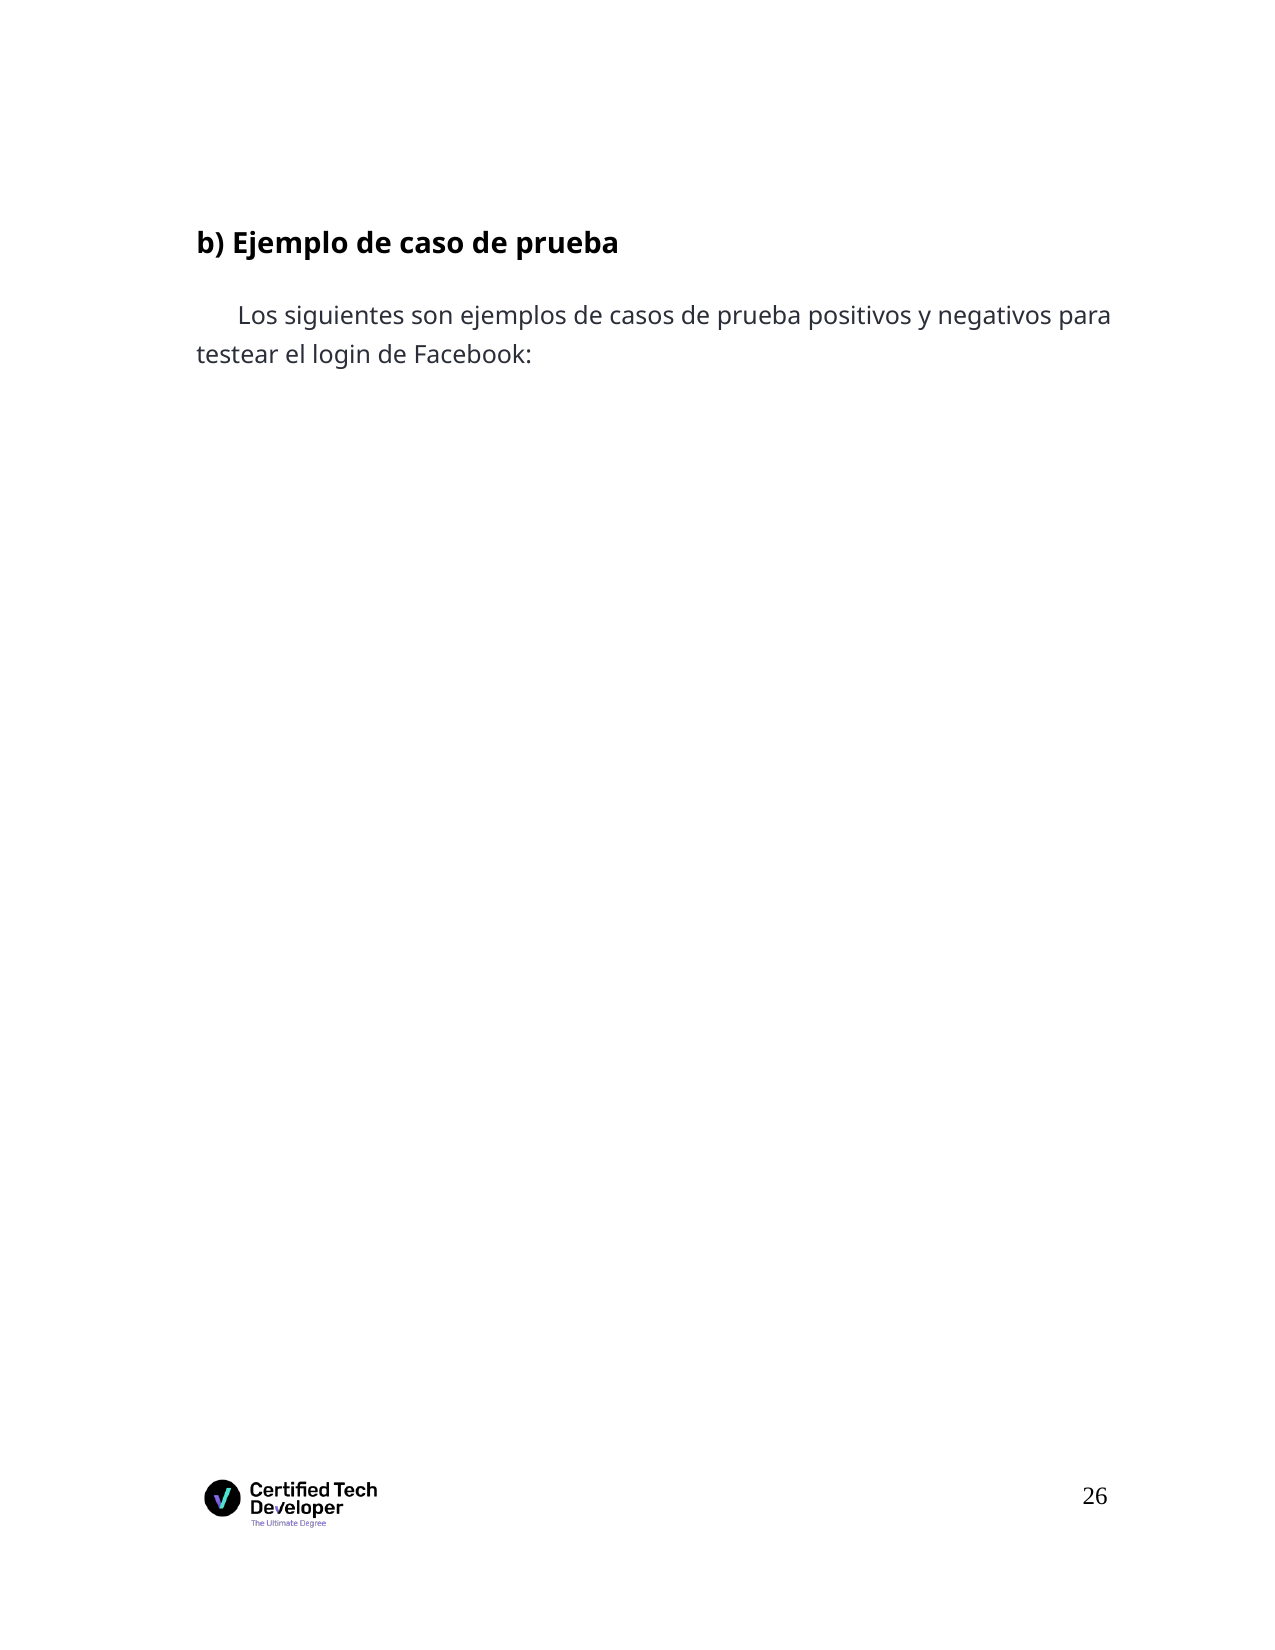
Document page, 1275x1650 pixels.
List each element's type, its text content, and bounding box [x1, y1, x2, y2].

subtitle b) Ejemplo de caso de prueba [196, 222, 1156, 262]
text Los siguientes son ejemplos de casos de prueba positivos y negativos para testear el login de Facebook: [196, 297, 1156, 371]
picture [196, 1466, 388, 1532]
